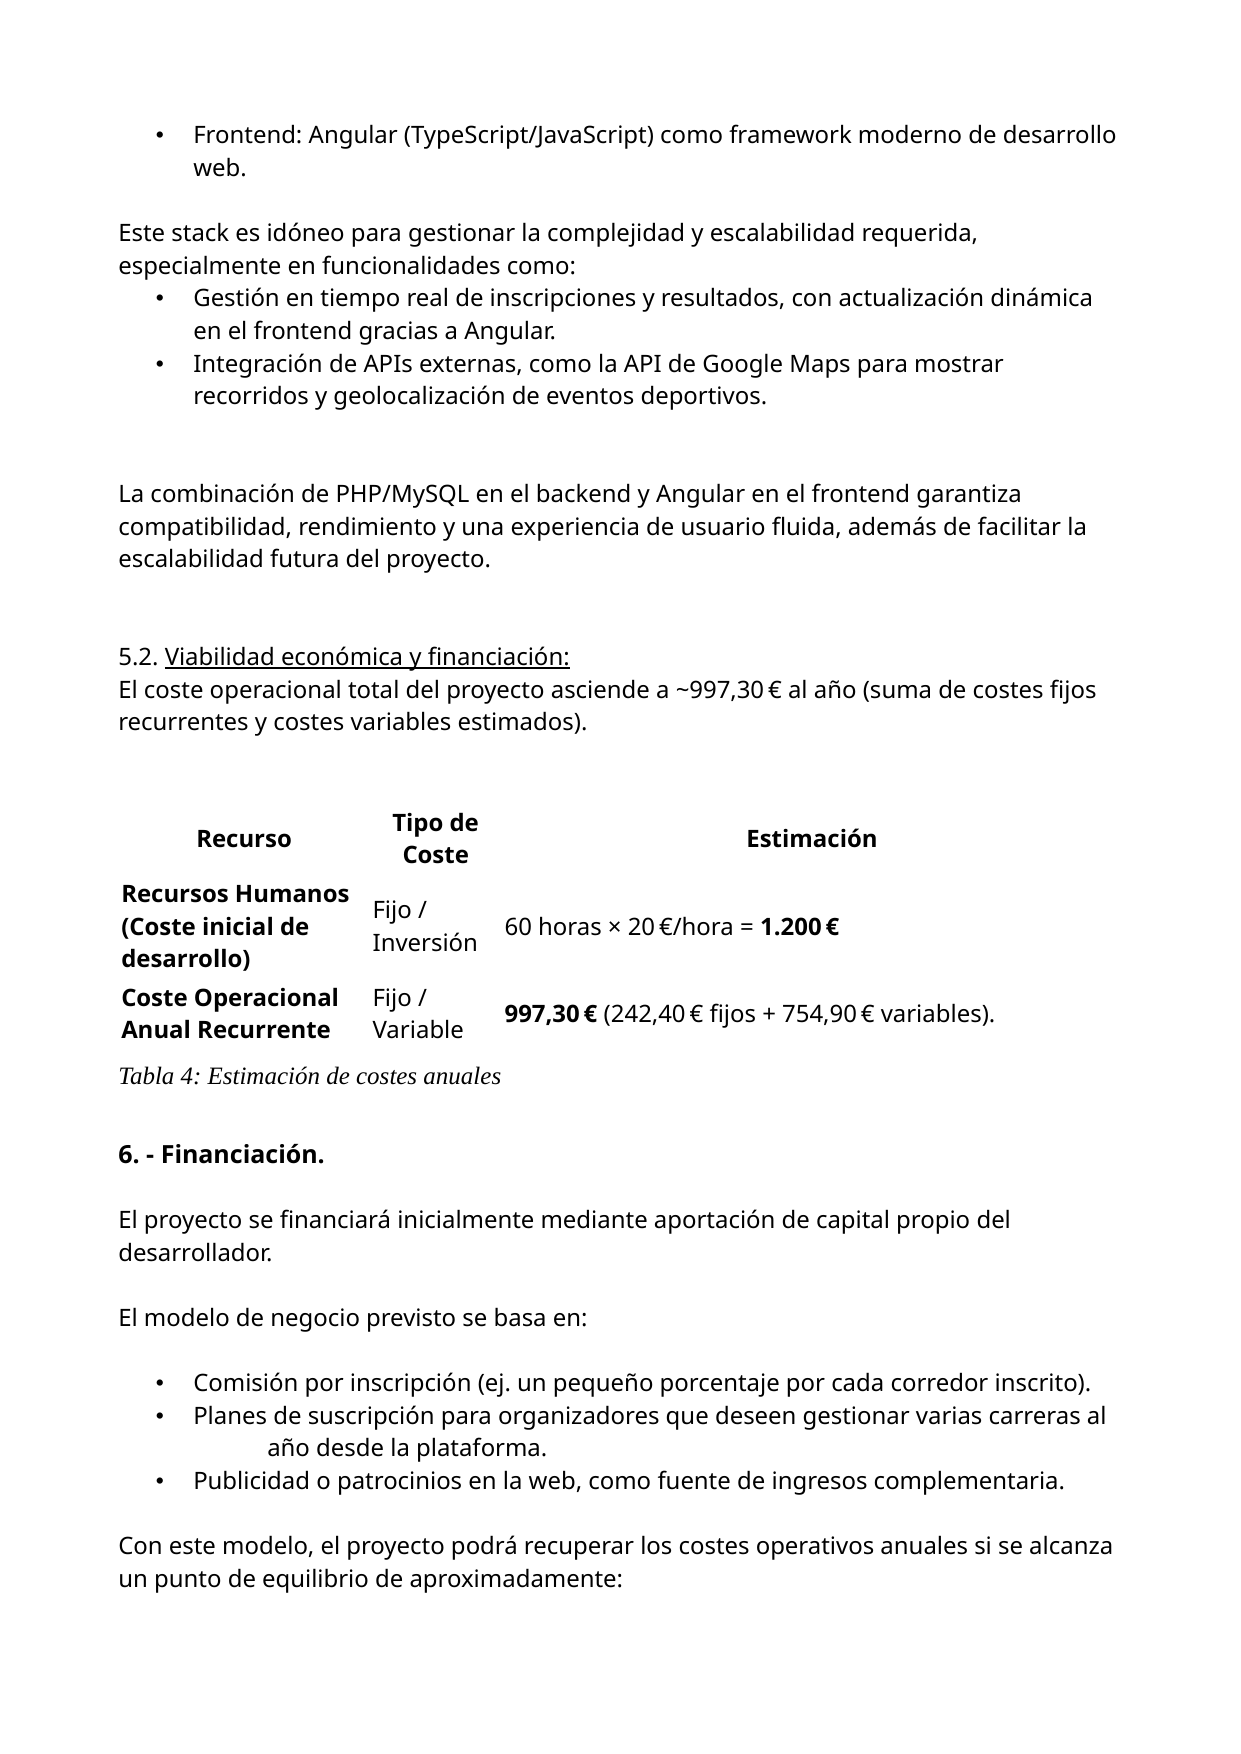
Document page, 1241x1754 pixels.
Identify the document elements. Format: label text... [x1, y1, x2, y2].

table_cell Coste Operacional Anual Recurrente [118, 978, 369, 1048]
text El proyecto se financiará inicialmente mediante aportación de capital propio del desarrollador. El modelo de negocio previsto se basa en: [118, 1170, 1122, 1366]
text El coste operacional total del proyecto asciende a ~997,30 € al año (suma de costes fijos recurrentes y costes variables estimados). [118, 672, 1122, 803]
list Frontend: Angular (TypeScript/JavaScript) como framework moderno de desarrollo web. [156, 118, 1122, 183]
list Gestión en tiempo real de inscripciones y resultados, con actualización dinámica en el frontend gracias a Angular. [156, 281, 1122, 346]
text Este stack es idóneo para gestionar la complejidad y escalabilidad requerida, especialmente en funcionalidades como: [118, 216, 1122, 281]
table_cell Fijo / Inversión [370, 874, 501, 977]
table_cell 997,30 € (242,40 € fijos + 754,90 € variables). [501, 978, 1122, 1048]
text Tabla 4: Estimación de costes anuales [118, 1061, 1122, 1090]
table_header Tipo de Coste [370, 803, 501, 874]
table_cell Recursos Humanos (Coste inicial de desarrollo) [118, 874, 369, 977]
text La combinación de PHP/MySQL en el backend y Angular en el frontend garantiza compatibilidad, rendimiento y una experiencia de usuario fluida, además de facilitar la escalabilidad futura del proyecto. [118, 412, 1122, 574]
text 6. - Financiación. [118, 1136, 1122, 1170]
table_header Recurso [118, 803, 369, 874]
text 5.2. Viabilidad económica y financiación: [118, 640, 1122, 672]
table_cell Fijo / Variable [370, 978, 501, 1048]
list Planes de suscripción para organizadores que deseen gestionar varias carreras al año desde la plataforma. [156, 1399, 1122, 1464]
text Con este modelo, el proyecto podrá recuperar los costes operativos anuales si se alcanza un punto de equilibrio de aproximadamente: [118, 1529, 1122, 1594]
table_cell 60 horas × 20 €/hora = 1.200 € [501, 874, 1122, 977]
table_header Estimación [501, 803, 1122, 874]
list Publicidad o patrocinios en la web, como fuente de ingresos complementaria. [156, 1464, 1122, 1529]
list Comisión por inscripción (ej. un pequeño porcentaje por cada corredor inscrito). [156, 1366, 1122, 1399]
list Integración de APIs externas, como la API de Google Maps para mostrar recorridos y geolocalización de eventos deportivos. [156, 346, 1122, 412]
